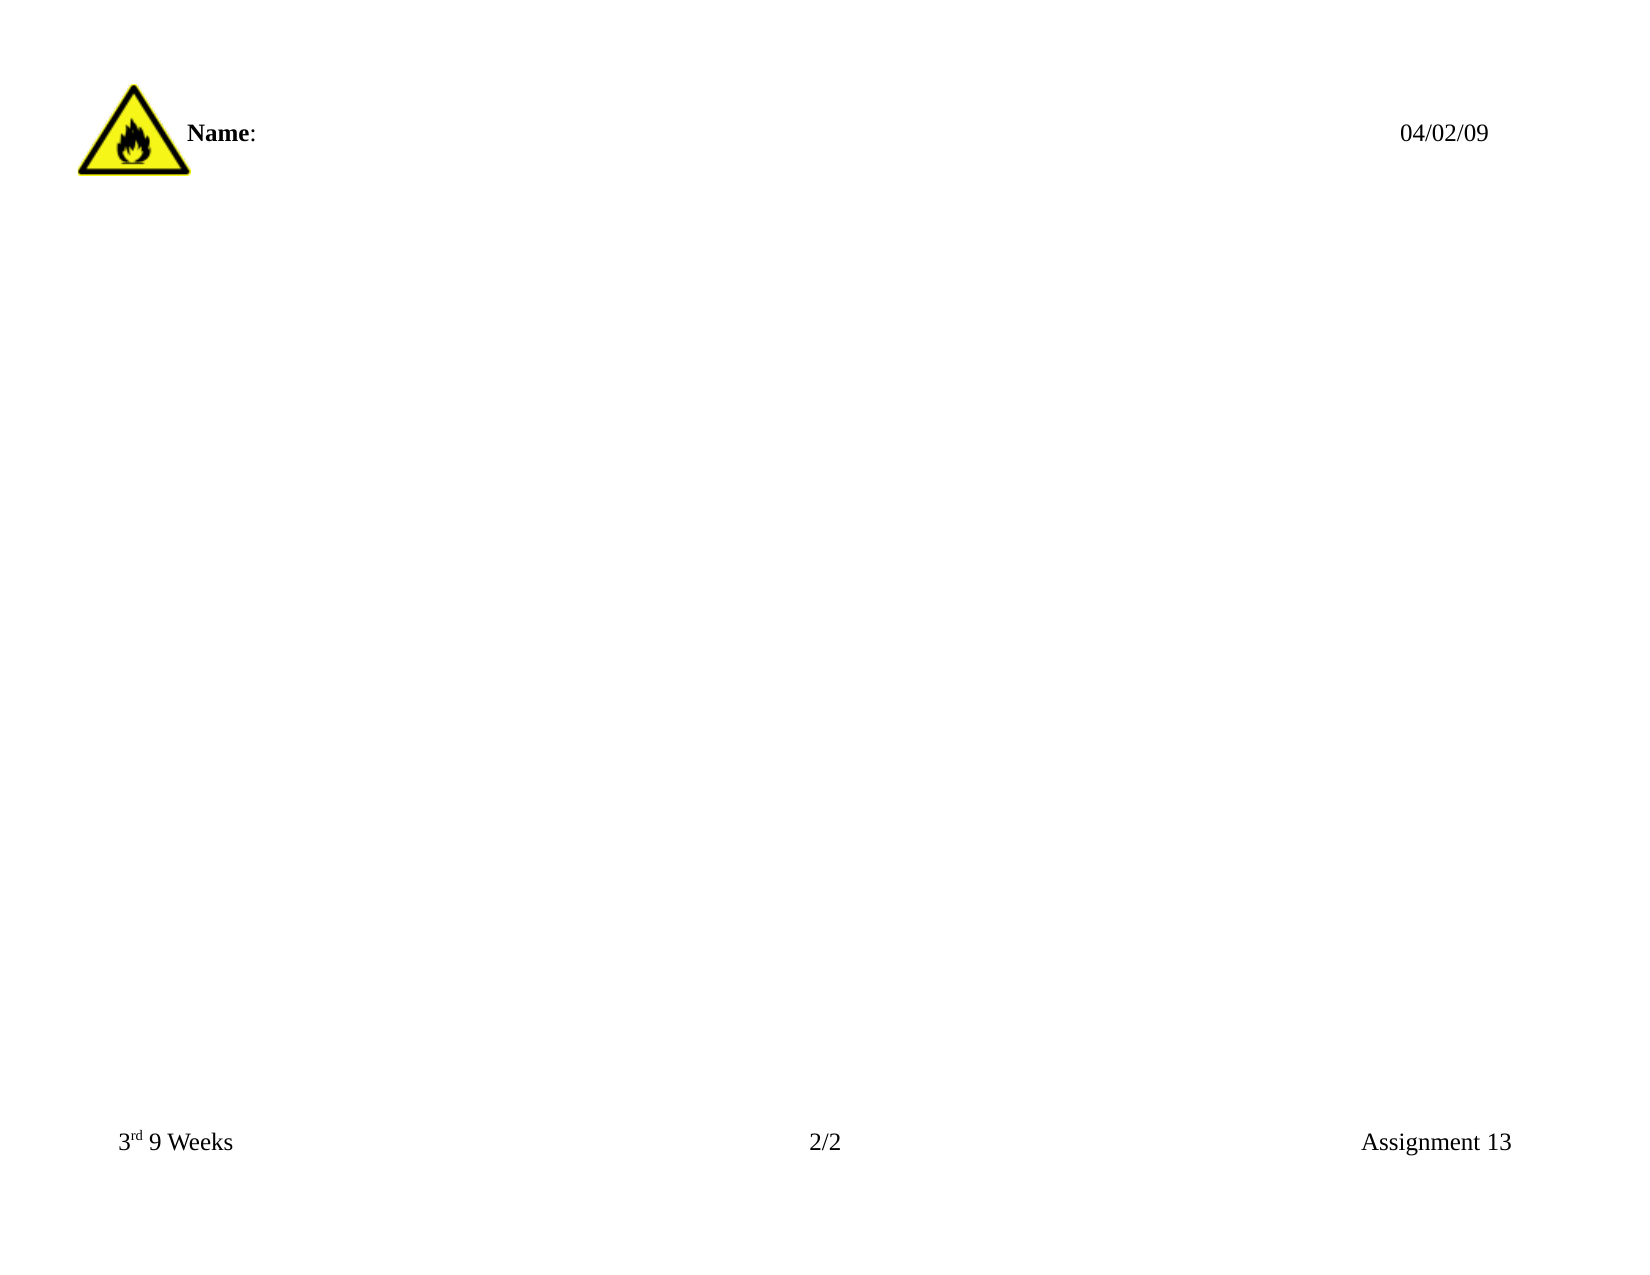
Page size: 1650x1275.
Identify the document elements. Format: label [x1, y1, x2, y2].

picture [77, 84, 191, 176]
